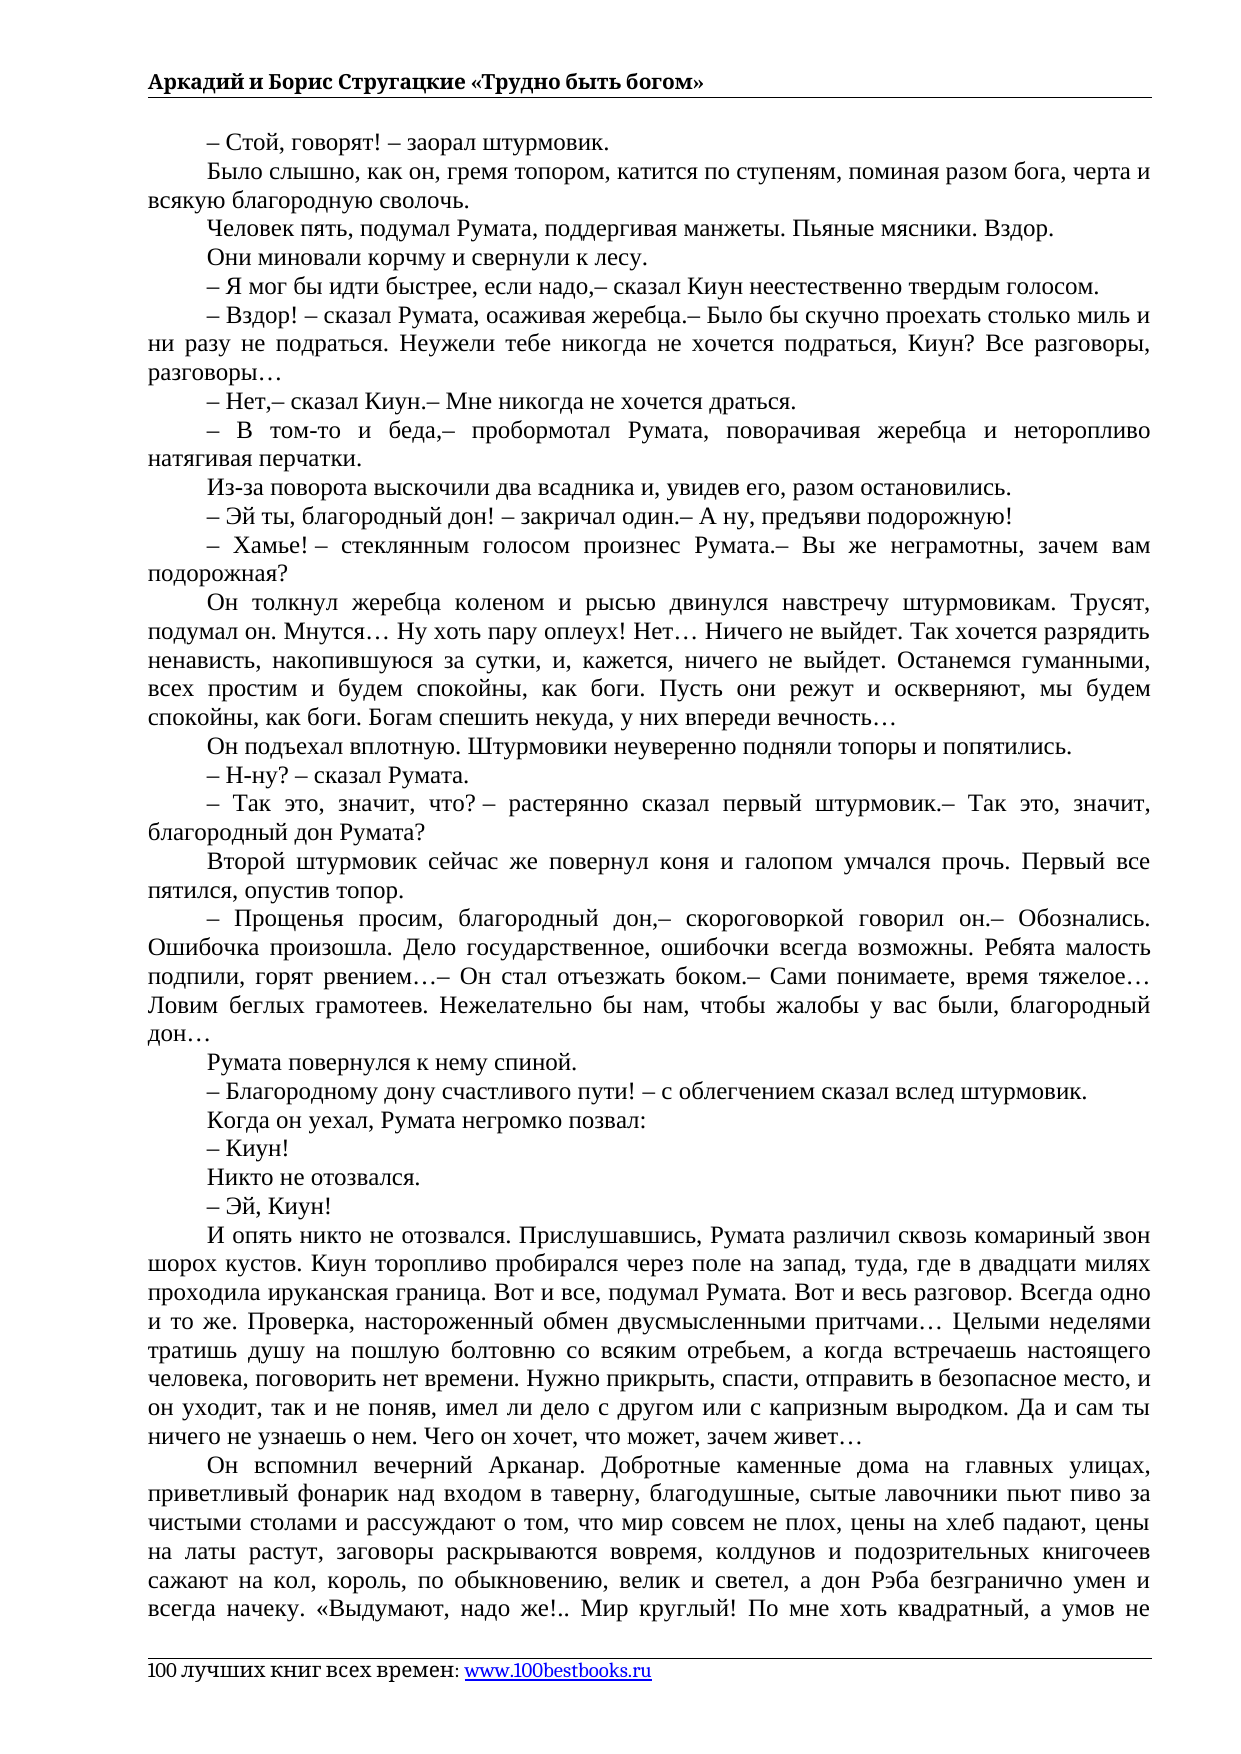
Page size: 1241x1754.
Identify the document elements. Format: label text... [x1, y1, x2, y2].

text – В том-то и беда,– пробормотал Румата, поворачивая жеребца и неторопливо натягивая перчатки. [148, 415, 1152, 472]
text Когда он уехал, Румата негромко позвал: [148, 1105, 1152, 1133]
text – Нет,– сказал Киун.– Мне никогда не хочется драться. [148, 386, 1152, 415]
text – Стой, говорят! – заорал штурмовик. [148, 127, 1152, 156]
text – Так это, значит, что? – растерянно сказал первый штурмовик.– Так это, значит, благородный дон Румата? [148, 788, 1152, 846]
text – Хамье! – стеклянным голосом произнес Румата.– Вы же неграмотны, зачем вам подорожная? [148, 530, 1152, 587]
text Он толкнул жеребца коленом и рысью двинулся навстречу штурмовикам. Трусят, подумал он. Мнутся… Ну хоть пару оплеух! Нет… Ничего не выйдет. Так хочется разрядить ненависть, накопившуюся за сутки, и, кажется, ничего не выйдет. Останемся гуманными, всех простим и будем спокойны, как боги. Пусть они режут и оскверняют, мы будем спокойны, как боги. Богам спешить некуда, у них впереди вечность… [148, 587, 1152, 731]
text – Я мог бы идти быстрее, если надо,– сказал Киун неестественно твердым голосом. [148, 271, 1152, 300]
text Никто не отозвался. [148, 1162, 1152, 1191]
text Он подъехал вплотную. Штурмовики неуверенно подняли топоры и попятились. [148, 731, 1152, 760]
text – Киун! [148, 1133, 1152, 1162]
text Он вспомнил вечерний Арканар. Добротные каменные дома на главных улицах, приветливый фонарик над входом в таверну, благодушные, сытые лавочники пьют пиво за чистыми столами и рассуждают о том, что мир совсем не плох, цены на хлеб падают, цены на латы растут, заговоры раскрываются вовремя, колдунов и подозрительных книгочеев сажают на кол, король, по обыкновению, велик и светел, а дон Рэба безгранично умен и всегда начеку. «Выдумают, надо же!.. Мир круглый! По мне хоть квадратный, а умов не [148, 1450, 1152, 1622]
text И опять никто не отозвался. Прислушавшись, Румата различил сквозь комариный звон шорох кустов. Киун торопливо пробирался через поле на запад, туда, где в двадцати милях проходила ируканская граница. Вот и все, подумал Румата. Вот и весь разговор. Всегда одно и то же. Проверка, настороженный обмен двусмысленными притчами… Целыми неделями тратишь душу на пошлую болтовню со всяким отребьем, а когда встречаешь настоящего человека, поговорить нет времени. Нужно прикрыть, спасти, отправить в безопасное место, и он уходит, так и не поняв, имел ли дело с другом или с капризным выродком. Да и сам ты ничего не узнаешь о нем. Чего он хочет, что может, зачем живет… [148, 1220, 1152, 1450]
text Из-за поворота выскочили два всадника и, увидев его, разом остановились. [148, 472, 1152, 501]
text – Эй, Киун! [148, 1191, 1152, 1220]
text Они миновали корчму и свернули к лесу. [148, 242, 1152, 271]
text – Благородному дону счастливого пути! – с облегчением сказал вслед штурмовик. [148, 1076, 1152, 1105]
text Человек пять, подумал Румата, поддергивая манжеты. Пьяные мясники. Вздор. [148, 213, 1152, 242]
text – Н-ну? – сказал Румата. [148, 760, 1152, 788]
text Румата повернулся к нему спиной. [148, 1047, 1152, 1076]
text – Эй ты, благородный дон! – закричал один.– А ну, предъяви подорожную! [148, 501, 1152, 530]
text – Прощенья просим, благородный дон,– скороговоркой говорил он.– Обознались. Ошибочка произошла. Дело государственное, ошибочки всегда возможны. Ребята малость подпили, горят рвением…– Он стал отъезжать боком.– Сами понимаете, время тяжелое… Ловим беглых грамотеев. Нежелательно бы нам, чтобы жалобы у вас были, благородный дон… [148, 903, 1152, 1047]
text Было слышно, как он, гремя топором, катится по ступеням, поминая разом бога, черта и всякую благородную сволочь. [148, 156, 1152, 213]
text – Вздор! – сказал Румата, осаживая жеребца.– Было бы скучно проехать столько миль и ни разу не подраться. Неужели тебе никогда не хочется подраться, Киун? Все разговоры, разговоры… [148, 300, 1152, 386]
text Второй штурмовик сейчас же повернул коня и галопом умчался прочь. Первый все пятился, опустив топор. [148, 846, 1152, 903]
